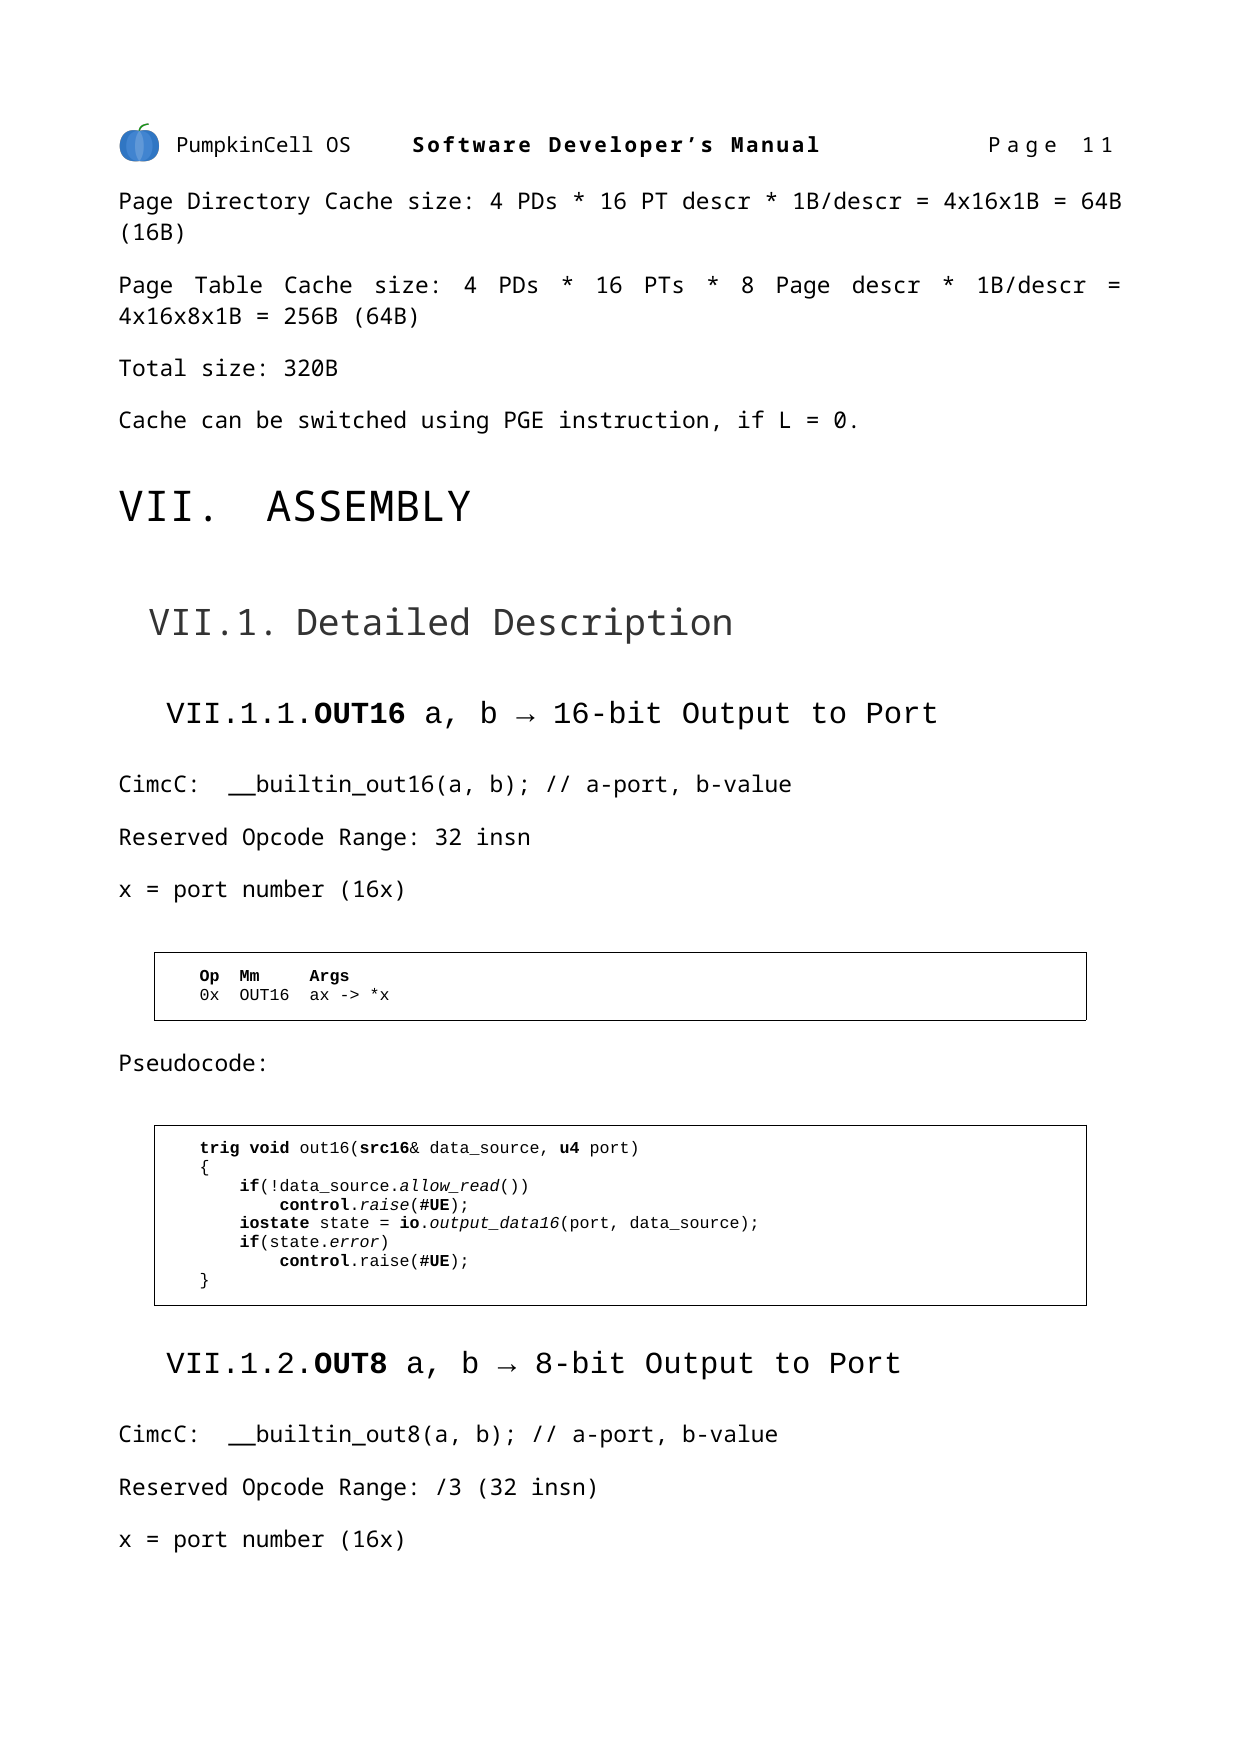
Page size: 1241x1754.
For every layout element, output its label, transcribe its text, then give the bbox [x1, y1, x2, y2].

text Total size: 320B [118, 352, 1122, 383]
subtitle OUT16 a, b → 16-bit Output to Port [166, 697, 1122, 732]
text 0x OUT16 ax -> *x [155, 971, 1086, 1020]
picture [115, 118, 164, 167]
text control.raise(#UE); [155, 1238, 1086, 1256]
subtitle Detailed Description [148, 597, 1122, 646]
text Op Mm Args [155, 953, 1086, 971]
text Reserved Opcode Range: /3 (32 insn) [118, 1471, 1122, 1502]
text Pseudocode: [118, 1047, 1122, 1078]
text if(state.error) [155, 1219, 1086, 1238]
text CimcC: __builtin_out8(a, b); // a-port, b-value [118, 1418, 1122, 1449]
text trig void out16(src16& data_source, u4 port) [155, 1126, 1086, 1143]
subtitle OUT8 a, b → 8-bit Output to Port [166, 1347, 1122, 1382]
text if(!data_source.allow_read()) [155, 1162, 1086, 1181]
text control.raise(#UE); [155, 1181, 1086, 1200]
text { [155, 1143, 1086, 1162]
text CimcC: __builtin_out16(a, b); // a-port, b-value [118, 768, 1122, 799]
text Page Table Cache size: 4 PDs * 16 PTs * 8 Page descr * 1B/descr = 4x16x8x1B = 256B (64B) [118, 269, 1122, 331]
text Page Directory Cache size: 4 PDs * 16 PT descr * 1B/descr = 4x16x1B = 64B (16B) [118, 185, 1122, 248]
text Cache can be switched using PGE instruction, if L = 0. [118, 404, 1122, 436]
text iostate state = io.output_data16(port, data_source); [155, 1200, 1086, 1219]
subtitle Assembly [118, 476, 1122, 534]
text Reserved Opcode Range: 32 insn [118, 821, 1122, 852]
text x = port number (16x) [118, 1523, 1122, 1554]
text } [155, 1256, 1086, 1305]
text x = port number (16x) [118, 873, 1122, 904]
